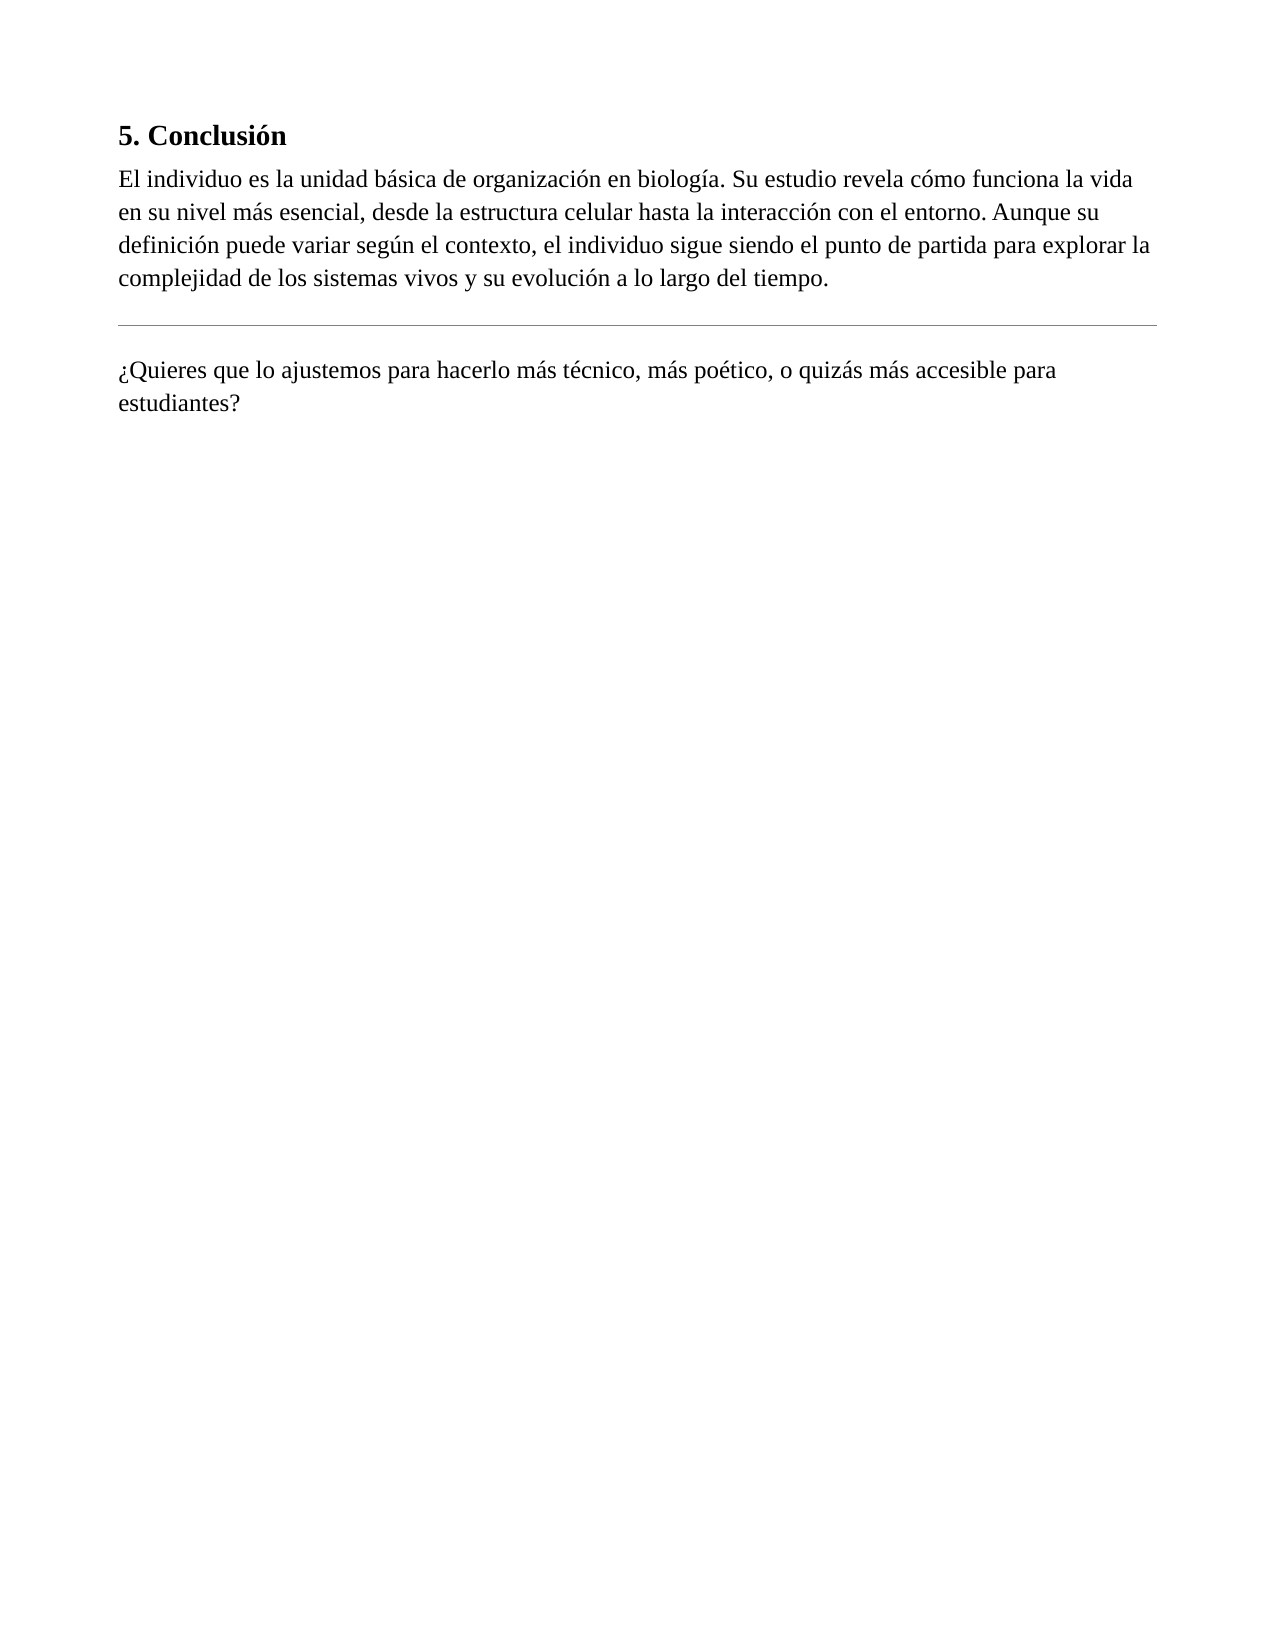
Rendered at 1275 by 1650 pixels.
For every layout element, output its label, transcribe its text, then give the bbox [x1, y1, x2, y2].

subtitle 5. Conclusión [118, 118, 1157, 152]
text El individuo es la unidad básica de organización en biología. Su estudio revela cómo funciona la vida en su nivel más esencial, desde la estructura celular hasta la interacción con el entorno. Aunque su definición puede variar según el contexto, el individuo sigue siendo el punto de partida para explorar la complejidad de los sistemas vivos y su evolución a lo largo del tiempo. [118, 164, 1157, 292]
text ¿Quieres que lo ajustemos para hacerlo más técnico, más poético, o quizás más accesible para estudiantes? [118, 355, 1157, 417]
